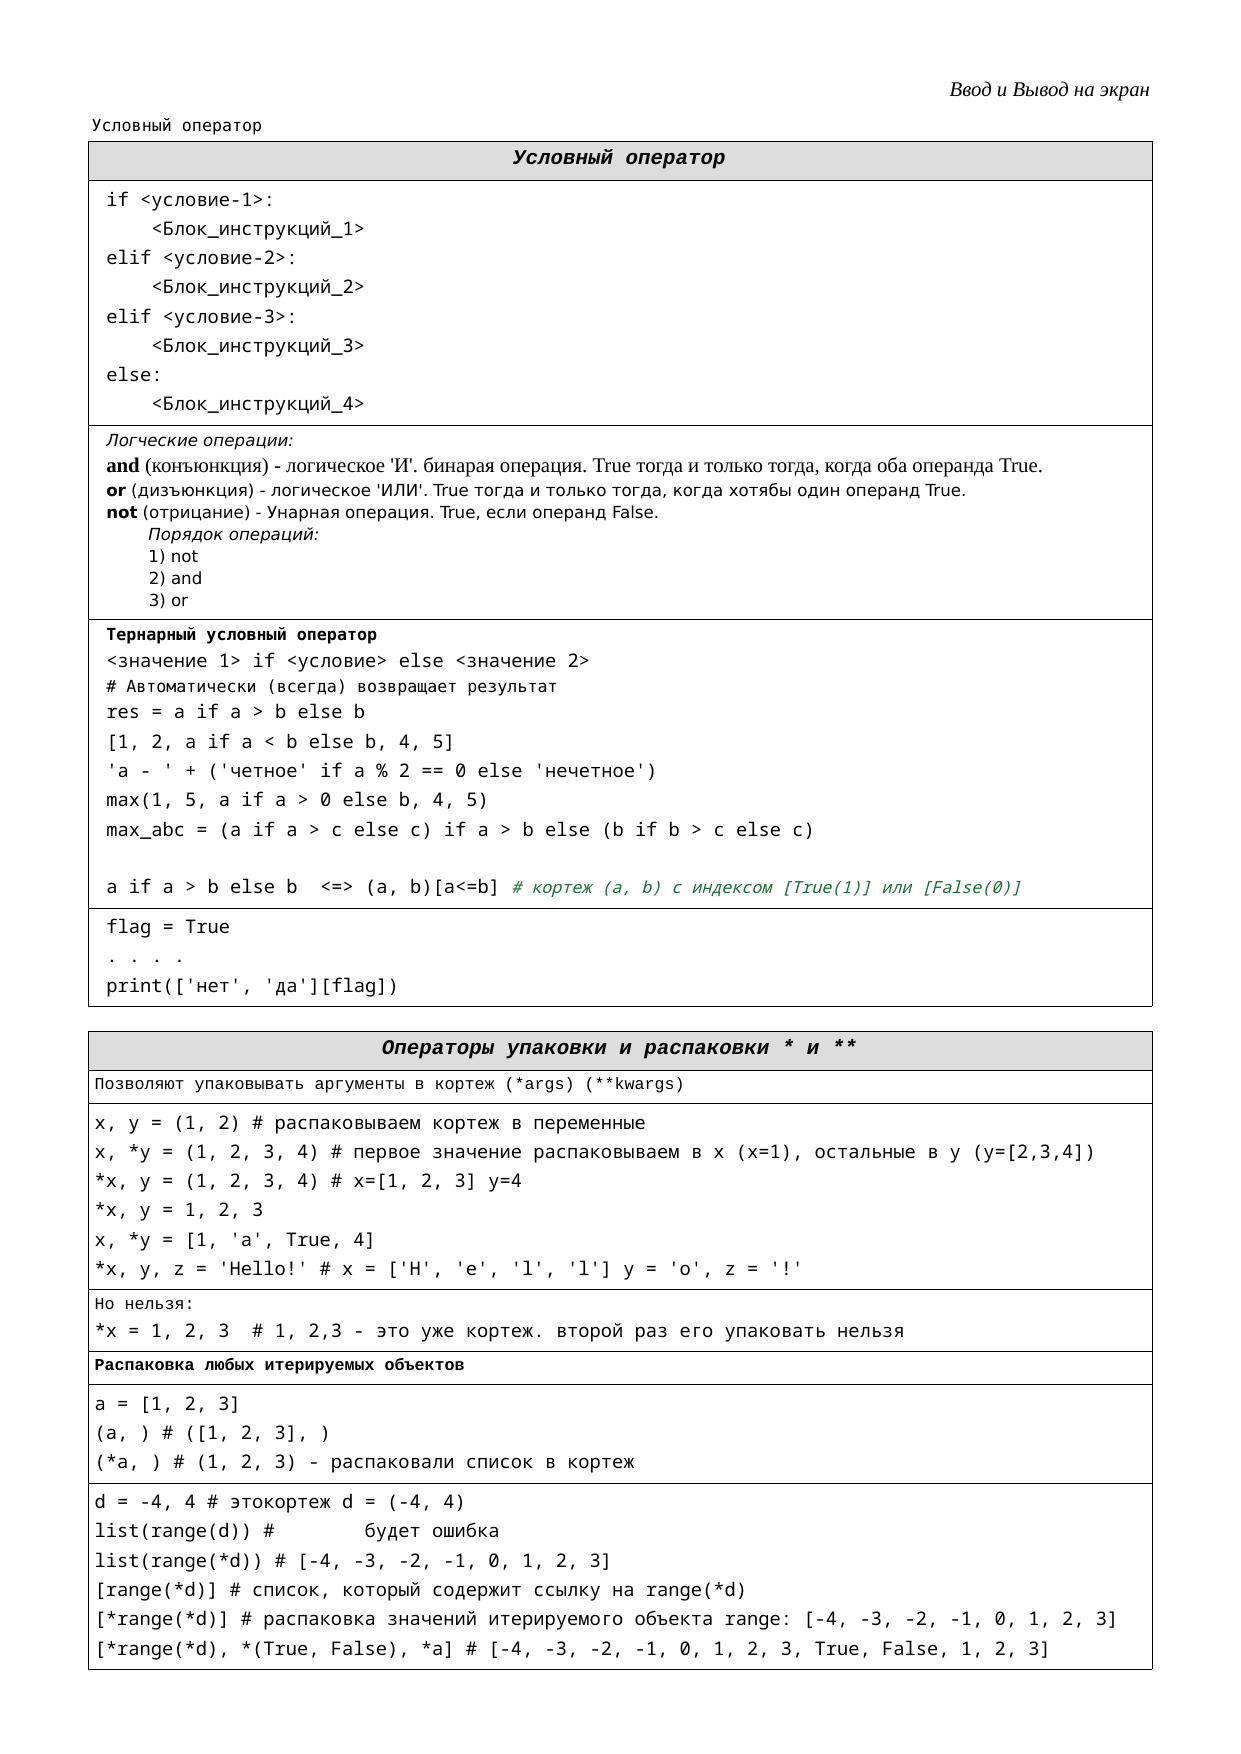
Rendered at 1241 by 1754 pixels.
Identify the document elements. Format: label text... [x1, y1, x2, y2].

table_cell Позволяют упаковывать аргументы в кортеж (*args) (**kwargs) [89, 1071, 1152, 1103]
table_cell Тернарный условный оператор <значение 1> if <условие> else <значение 2> # Автоматически (всегда) возвращает результат res = a if a > b else b [1, 2, a if a < b else b, 4, 5] 'a - ' + ('четное' if a % 2 == 0 else 'нечетное') max(1, 5, a if a > 0 else b, 4, 5) max_abc = (a if a > c else c) if a > b else (b if b > c else c) a if a > b else b <=> (a, b)[a<=b] # кортеж (a, b) с индексом [True(1)] или [False(0)] [89, 620, 1152, 907]
table_cell if <условие-1>: <Блок_инструкций_1> elif <условие-2>: <Блок_инструкций_2> elif <условие-3>: <Блок_инструкций_3> else: <Блок_инструкций_4> [89, 181, 1152, 425]
table_cell flag = True . . . . print(['нет', 'да'][flag]) [89, 909, 1152, 1006]
text Условный оператор [88, 116, 1152, 136]
table_cell a = [1, 2, 3] (a, ) # ([1, 2, 3], ) (*a, ) # (1, 2, 3) - распаковали список в кортеж [89, 1385, 1152, 1483]
table_cell d = -4, 4 # этокортеж d = (-4, 4) list(range(d)) # будет ошибка list(range(*d)) # [-4, -3, -2, -1, 0, 1, 2, 3] [range(*d)] # список, который содержит ссылку на range(*d) [*range(*d)] # распаковка значений итерируемого объекта range: [-4, -3, -2, -1, 0, 1, 2, 3] [*range(*d), *(True, False), *a] # [-4, -3, -2, -1, 0, 1, 2, 3, True, False, 1, 2, 3] [89, 1484, 1152, 1669]
table_header Операторы упаковки и распаковки * и ** [89, 1032, 1152, 1070]
table_cell Распаковка любых итерируемых объектов [89, 1352, 1152, 1384]
table_header Условный оператор [89, 142, 1152, 180]
table_cell x, y = (1, 2) # распаковываем кортеж в переменные x, *y = (1, 2, 3, 4) # первое значение распаковываем в х (x=1), остальные в у (y=[2,3,4]) *x, y = (1, 2, 3, 4) # x=[1, 2, 3] y=4 *x, y = 1, 2, 3 x, *y = [1, 'a', True, 4] *x, y, z = 'Hello!' # x = ['H', 'e', 'l', 'l'] y = 'o', z = '!' [89, 1104, 1152, 1289]
table_cell Логческие операции: and (конъюнкция) - логическое 'И'. бинарая операция. True тогда и только тогда, когда оба операнда True. or (дизъюнкция) - логическое 'ИЛИ'. True тогда и только тогда, когда хотябы один операнд True. not (отрицание) - Унарная операция. True, если операнд False. Порядок операций: 1) not 2) and 3) or [89, 426, 1152, 619]
table_cell Но нельзя: *x = 1, 2, 3 # 1, 2,3 - это уже кортеж. второй раз его упаковать нельзя [89, 1290, 1152, 1351]
